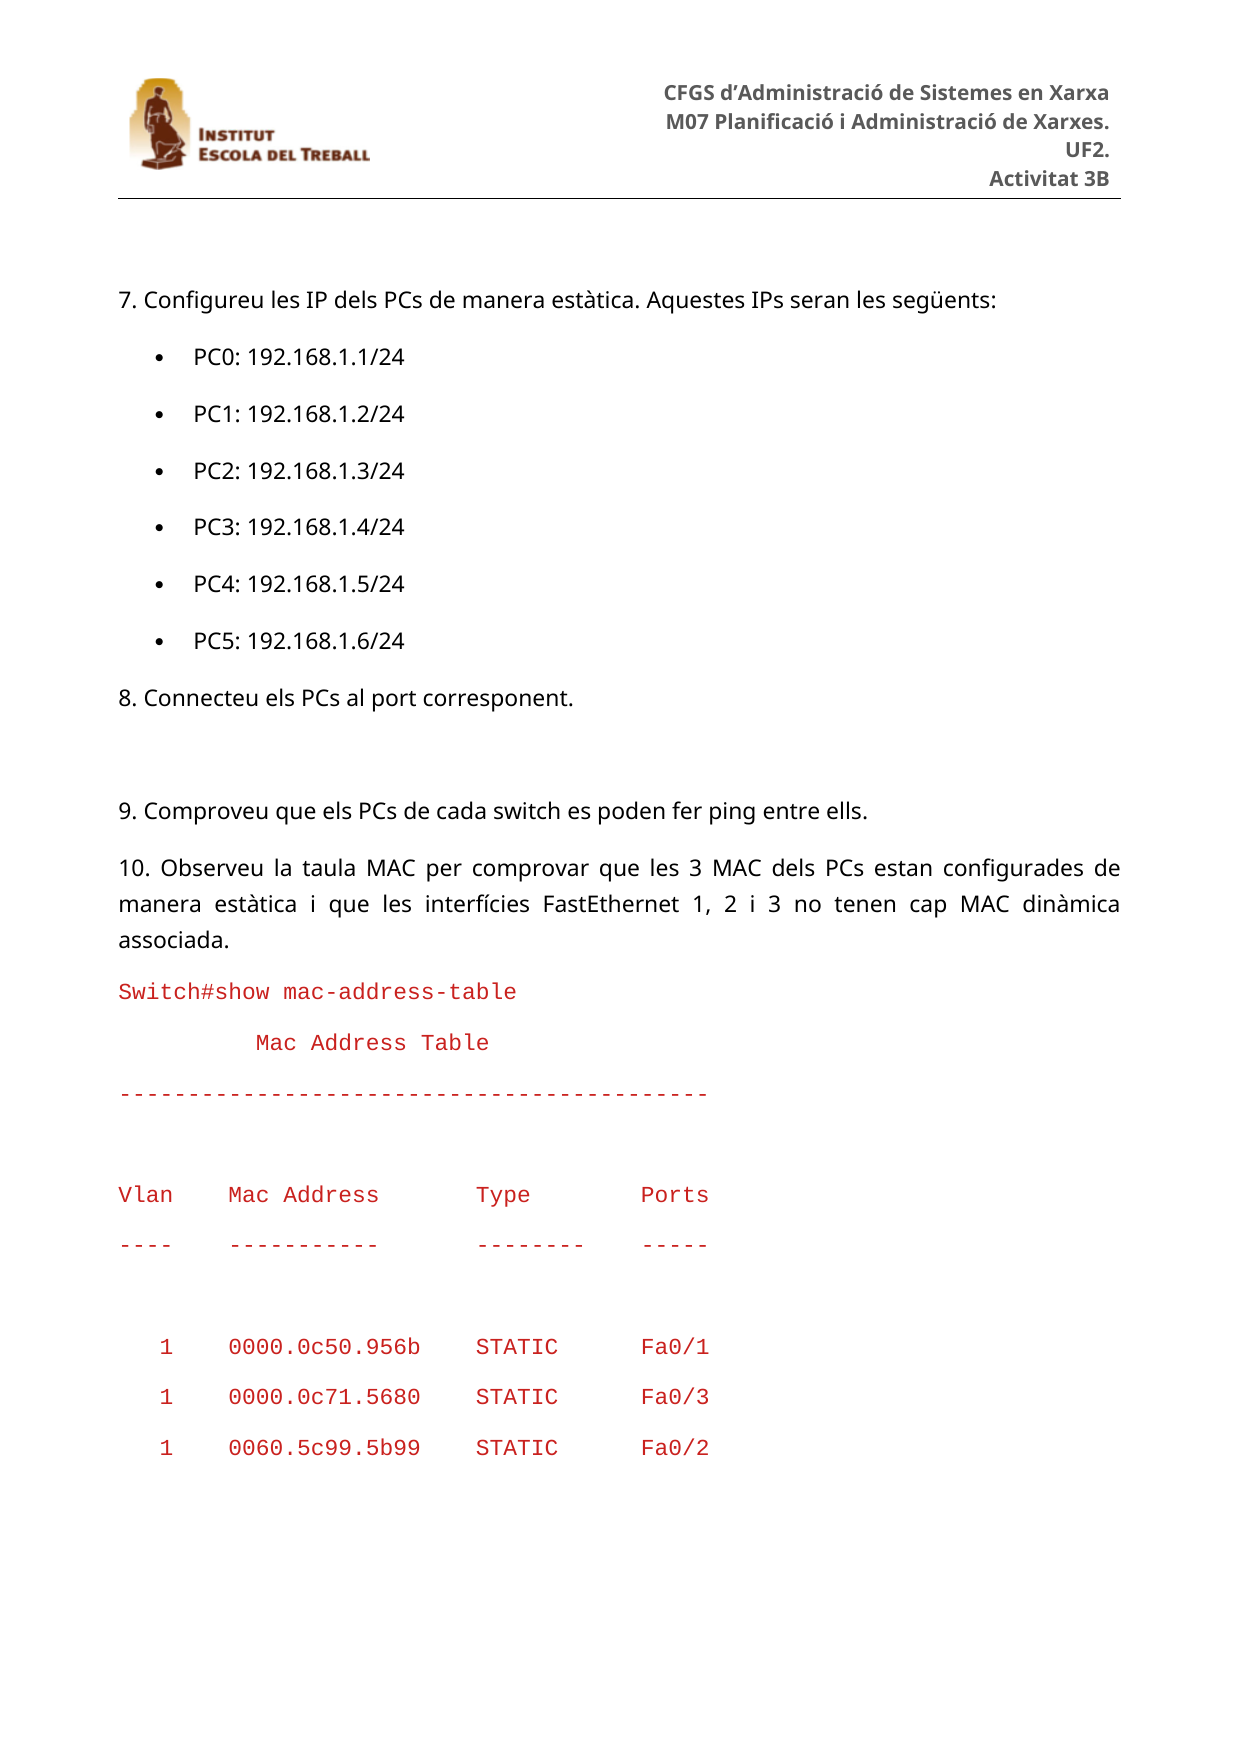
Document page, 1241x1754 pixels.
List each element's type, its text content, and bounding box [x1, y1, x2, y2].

list PC5: 192.168.1.6/24 [156, 625, 1122, 656]
list PC4: 192.168.1.5/24 [156, 568, 1122, 599]
text Mac Address Table [118, 1031, 1122, 1057]
text Vlan Mac Address Type Ports [118, 1183, 1122, 1209]
picture [129, 78, 370, 170]
list PC0: 192.168.1.1/24 [156, 341, 1122, 372]
text 1 0000.0c50.956b STATIC Fa0/1 [118, 1335, 1122, 1361]
list PC1: 192.168.1.2/24 [156, 398, 1122, 429]
text 7. Configureu les IP dels PCs de manera estàtica. Aquestes IPs seran les següents: [118, 284, 1122, 316]
text ---- ----------- -------- ----- [118, 1234, 1122, 1260]
text 9. Comproveu que els PCs de cada switch es poden fer ping entre ells. [118, 795, 1122, 826]
list PC2: 192.168.1.3/24 [156, 454, 1122, 486]
text ------------------------------------------- [118, 1082, 1122, 1108]
text 8. Connecteu els PCs al port corresponent. [118, 682, 1122, 713]
text Switch#show mac-address-table [118, 981, 1122, 1007]
text 10. Observeu la taula MAC per comprovar que les 3 MAC dels PCs estan configurades de manera estàtica i que les interfícies FastEthernet 1, 2 i 3 no tenen cap MAC dinàmica associada. [118, 852, 1122, 955]
text 1 0000.0c71.5680 STATIC Fa0/3 [118, 1386, 1122, 1412]
text 1 0060.5c99.5b99 STATIC Fa0/2 [118, 1436, 1122, 1462]
list PC3: 192.168.1.4/24 [156, 511, 1122, 543]
